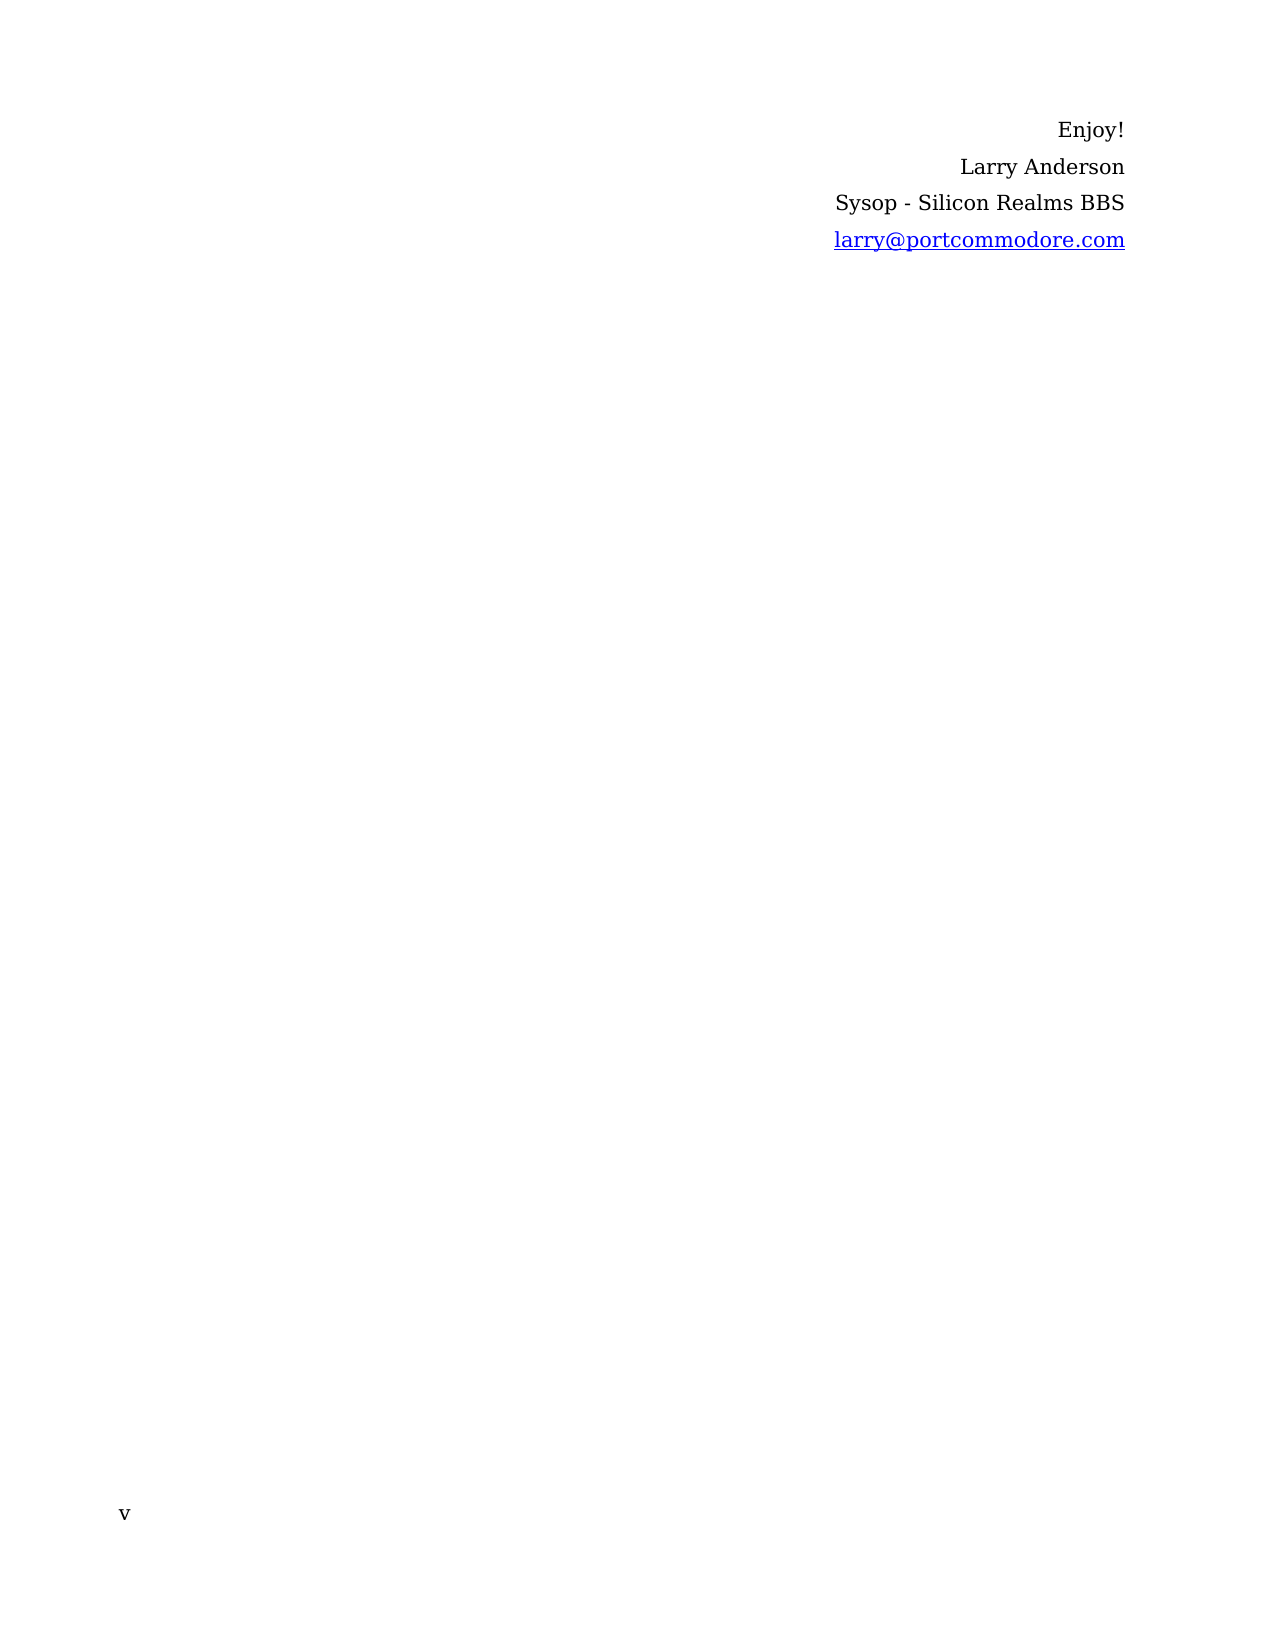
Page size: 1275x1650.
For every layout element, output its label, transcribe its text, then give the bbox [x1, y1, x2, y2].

subtitle Enjoy! Larry Anderson Sysop - Silicon Realms BBS larry@portcommodore.com [193, 118, 1125, 252]
